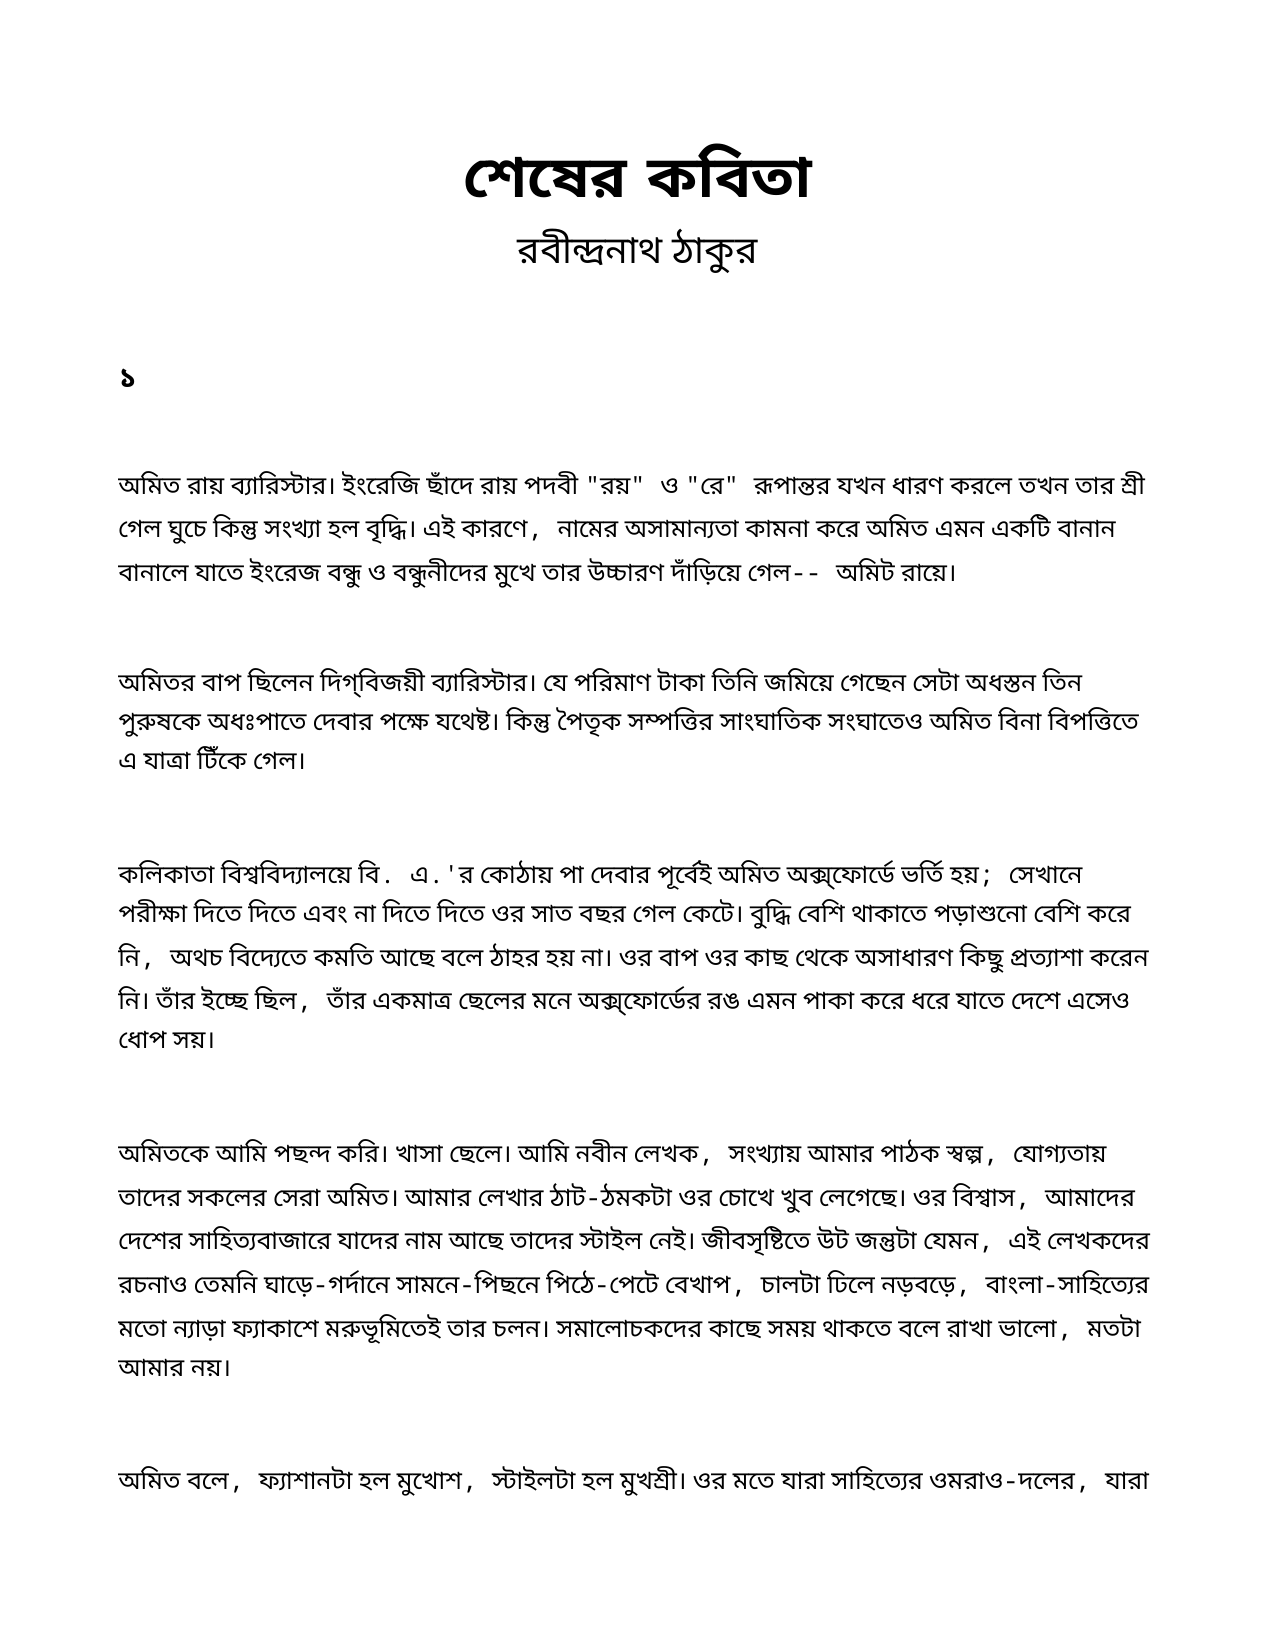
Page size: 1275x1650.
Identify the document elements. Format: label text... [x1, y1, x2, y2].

text অমিত বলে, ফ্যাশানটা হল মুখোশ, স্টাইলটা হল মুখশ্রী। ওর মতে যারা সাহিত্যের ওমরাও-দলের, যারা [118, 1463, 1157, 1500]
text কলিকাতা বিশ্ববিদ্যালয়ে বি. এ.'র কোঠায় পা দেবার পূর্বেই অমিত অক্স্‌ফোর্ডে ভর্তি হয়; সেখানে পরীক্ষা দিতে দিতে এবং না দিতে দিতে ওর সাত বছর গেল কেটে। বুদ্ধি বেশি থাকাতে পড়াশুনো বেশি করে নি, অথচ বিদ্যেতে কমতি আছে বলে ঠাহর হয় না। ওর বাপ ওর কাছ থেকে অসাধারণ কিছু প্রত্যাশা করেন নি। তাঁর ইচ্ছে ছিল, তাঁর একমাত্র ছেলের মনে অক্স্‌ফোর্ডের রঙ এমন পাকা করে ধরে যাতে দেশে এসেও ধোপ সয়। [118, 856, 1157, 1059]
title শেষের কবিতা [118, 143, 1157, 211]
text অমিত রায় ব্যারিস্টার। ইংরেজি ছাঁদে রায় পদবী "রয়" ও "রে" রূপান্তর যখন ধারণ করলে তখন তার শ্রী গেল ঘুচে কিন্তু সংখ্যা হল বৃদ্ধি। এই কারণে, নামের অসামান্যতা কামনা করে অমিত এমন একটি বানান বানালে যাতে ইংরেজ বন্ধু ও বন্ধুনীদের মুখে তার উচ্চারণ দাঁড়িয়ে গেল-- অমিট রায়ে। [118, 467, 1157, 592]
subtitle রবীন্দ্রনাথ ঠাকুর [118, 230, 1157, 279]
subtitle ১ [118, 361, 1157, 399]
text অমিতকে আমি পছন্দ করি। খাসা ছেলে। আমি নবীন লেখক, সংখ্যায় আমার পাঠক স্বল্প, যোগ্যতায় তাদের সকলের সেরা অমিত। আমার লেখার ঠাট-ঠমকটা ওর চোখে খুব লেগেছে। ওর বিশ্বাস, আমাদের দেশের সাহিত্যবাজারে যাদের নাম আছে তাদের স্টাইল নেই। জীবসৃষ্টিতে উট জন্তুটা যেমন, এই লেখকদের রচনাও তেমনি ঘাড়ে-গর্দানে সামনে-পিছনে পিঠে-পেটে বেখাপ, চালটা ঢিলে নড়বড়ে, বাংলা-সাহিত্যের মতো ন্যাড়া ফ্যাকাশে মরুভূমিতেই তার চলন। সমালোচকদের কাছে সময় থাকতে বলে রাখা ভালো, মতটা আমার নয়। [118, 1136, 1157, 1387]
text অমিতর বাপ ছিলেন দিগ্‌বিজয়ী ব্যারিস্টার। যে পরিমাণ টাকা তিনি জমিয়ে গেছেন সেটা অধস্তন তিন পুরুষকে অধঃপাতে দেবার পক্ষে যথেষ্ট। কিন্তু পৈতৃক সম্পত্তির সাংঘাতিক সংঘাতেও অমিত বিনা বিপত্তিতে এ যাত্রা টিঁকে গেল। [118, 669, 1157, 780]
